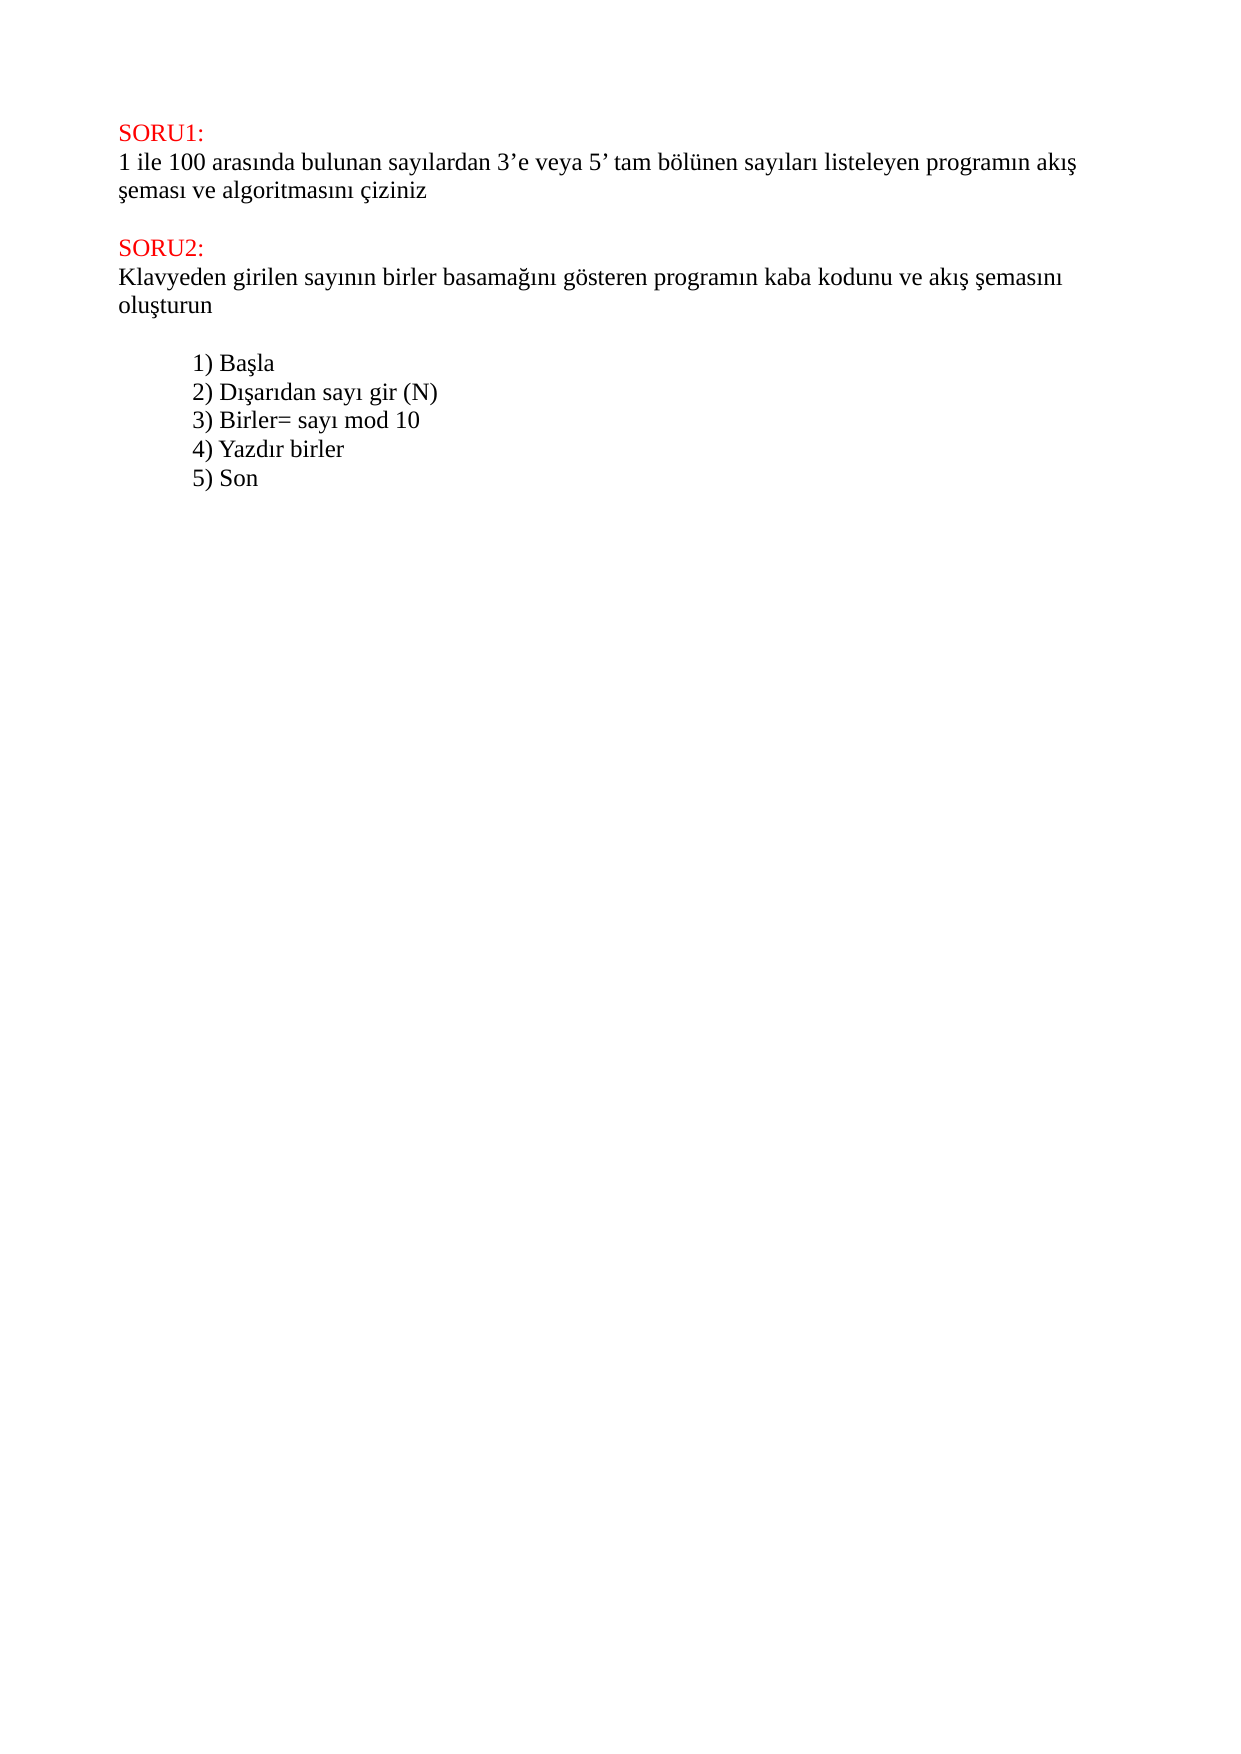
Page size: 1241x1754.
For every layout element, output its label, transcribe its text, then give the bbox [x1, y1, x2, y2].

text 4) Yazdır birler [118, 434, 1122, 463]
text 2) Dışarıdan sayı gir (N) [118, 377, 1122, 406]
text Klavyeden girilen sayının birler basamağını gösteren programın kaba kodunu ve akış şemasını oluşturun [118, 262, 1122, 319]
text 5) Son [118, 463, 1122, 492]
text 1) Başla [118, 348, 1122, 377]
text SORU2: [118, 233, 1122, 262]
text SORU1: [118, 118, 1122, 147]
text 3) Birler= sayı mod 10 [118, 406, 1122, 434]
text 1 ile 100 arasında bulunan sayılardan 3’e veya 5’ tam bölünen sayıları listeleyen programın akış şeması ve algoritmasını çiziniz [118, 147, 1122, 204]
